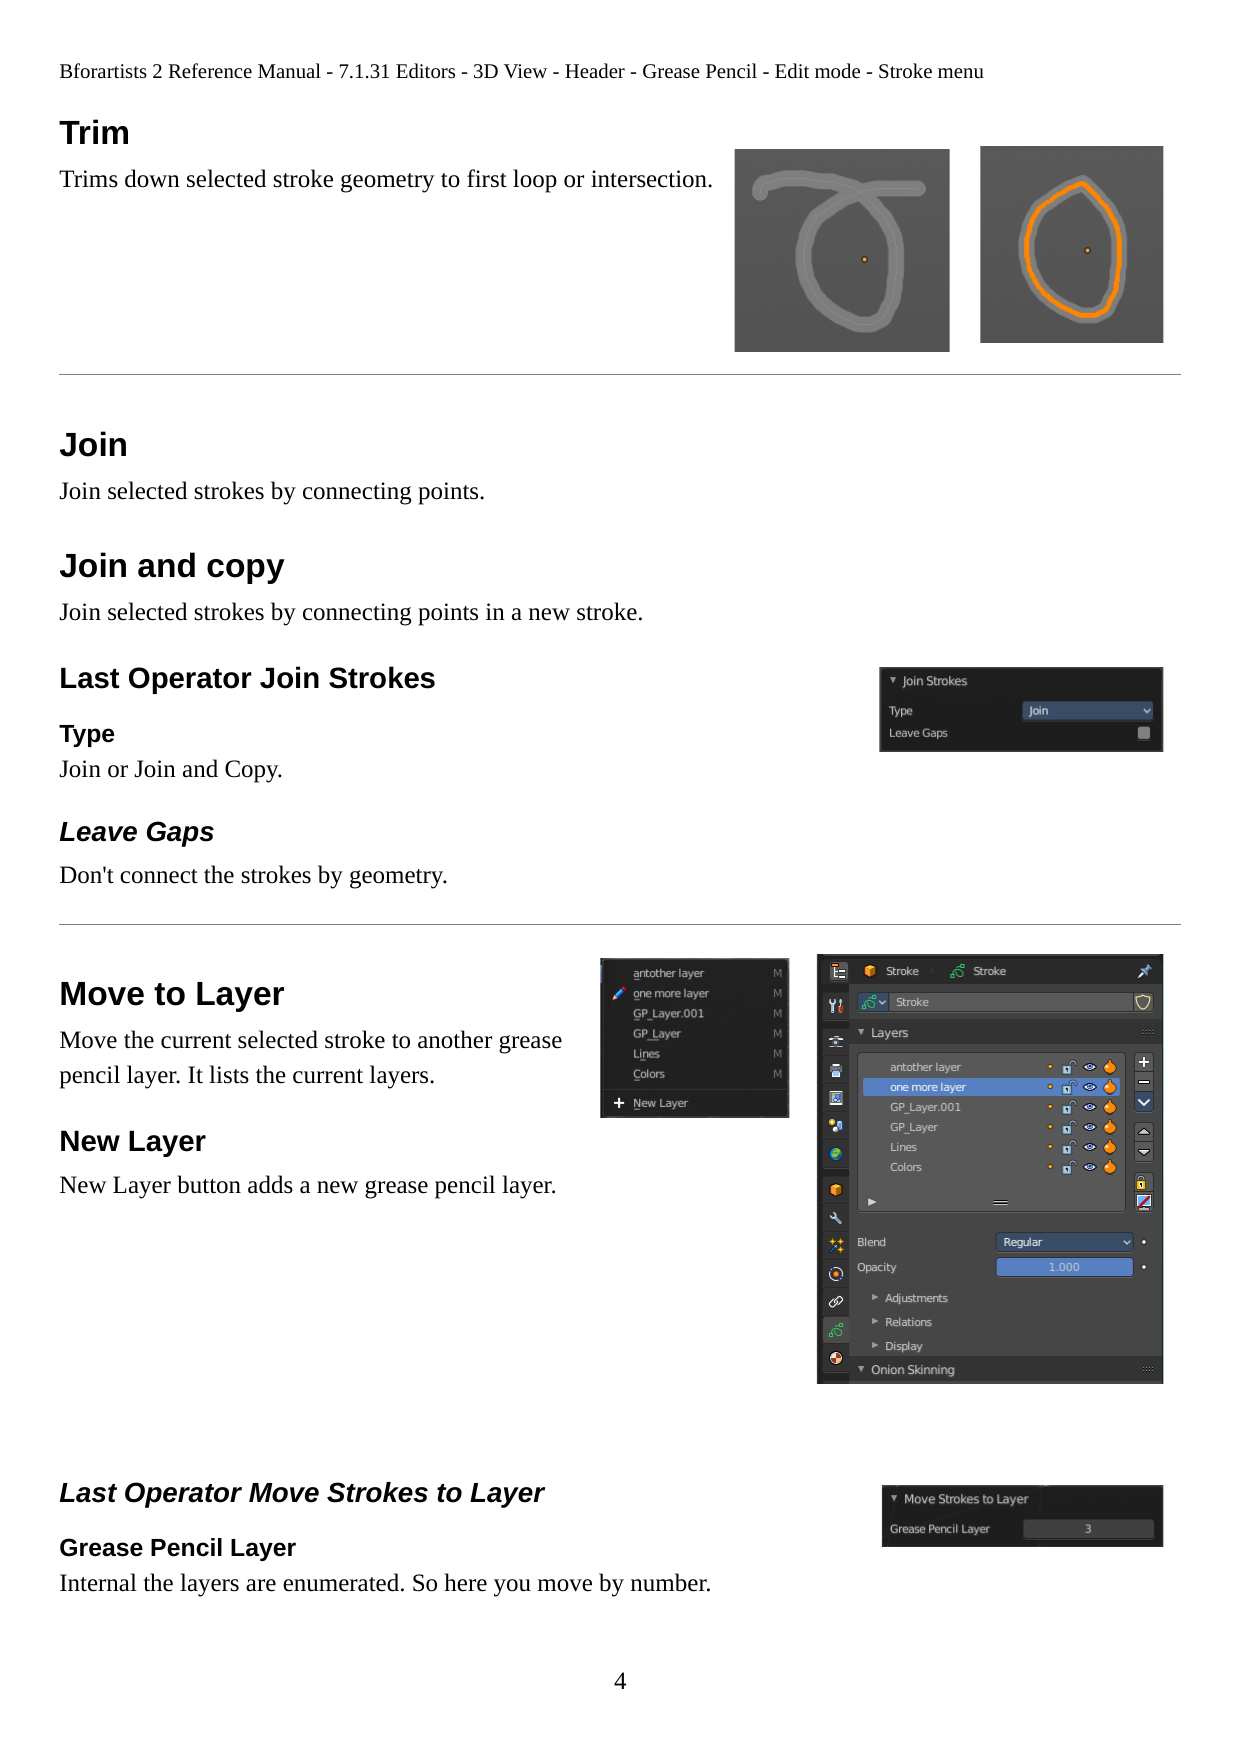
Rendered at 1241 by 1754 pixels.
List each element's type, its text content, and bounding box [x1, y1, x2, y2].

picture [734, 149, 950, 352]
subtitle Grease Pencil Layer [59, 1533, 1181, 1562]
subtitle Move to Layer [59, 974, 600, 1013]
text Trims down selected stroke geometry to first loop or intersection. [59, 164, 734, 192]
subtitle Trim [59, 113, 1181, 151]
text Join or Join and Copy. [59, 754, 1181, 783]
picture [881, 1485, 1164, 1547]
text Internal the layers are enumerated. So here you move by number. [59, 1568, 1181, 1597]
subtitle [1164, 719, 1181, 748]
subtitle Join [59, 425, 1181, 463]
subtitle [790, 974, 816, 1013]
subtitle Leave Gaps [59, 816, 1181, 848]
text Move the current selected stroke to another grease pencil layer. It lists the current layers. [59, 1025, 600, 1089]
text Join selected strokes by connecting points. [59, 476, 1181, 505]
subtitle New Layer [59, 1123, 816, 1157]
subtitle [1164, 974, 1181, 1013]
text Join selected strokes by connecting points in a new stroke. [59, 597, 1181, 626]
text New Layer button adds a new grease pencil layer. [59, 1170, 816, 1198]
text Don't connect the strokes by geometry. [59, 860, 1181, 889]
picture [600, 958, 790, 1118]
picture [879, 667, 1164, 752]
subtitle Type [59, 719, 879, 748]
picture [980, 146, 1164, 343]
subtitle [1164, 1123, 1181, 1157]
subtitle Join and copy [59, 546, 1181, 584]
picture [816, 954, 1164, 1384]
subtitle Last Operator Join Strokes [59, 661, 1181, 694]
subtitle Last Operator Move Strokes to Layer [59, 1477, 1181, 1508]
